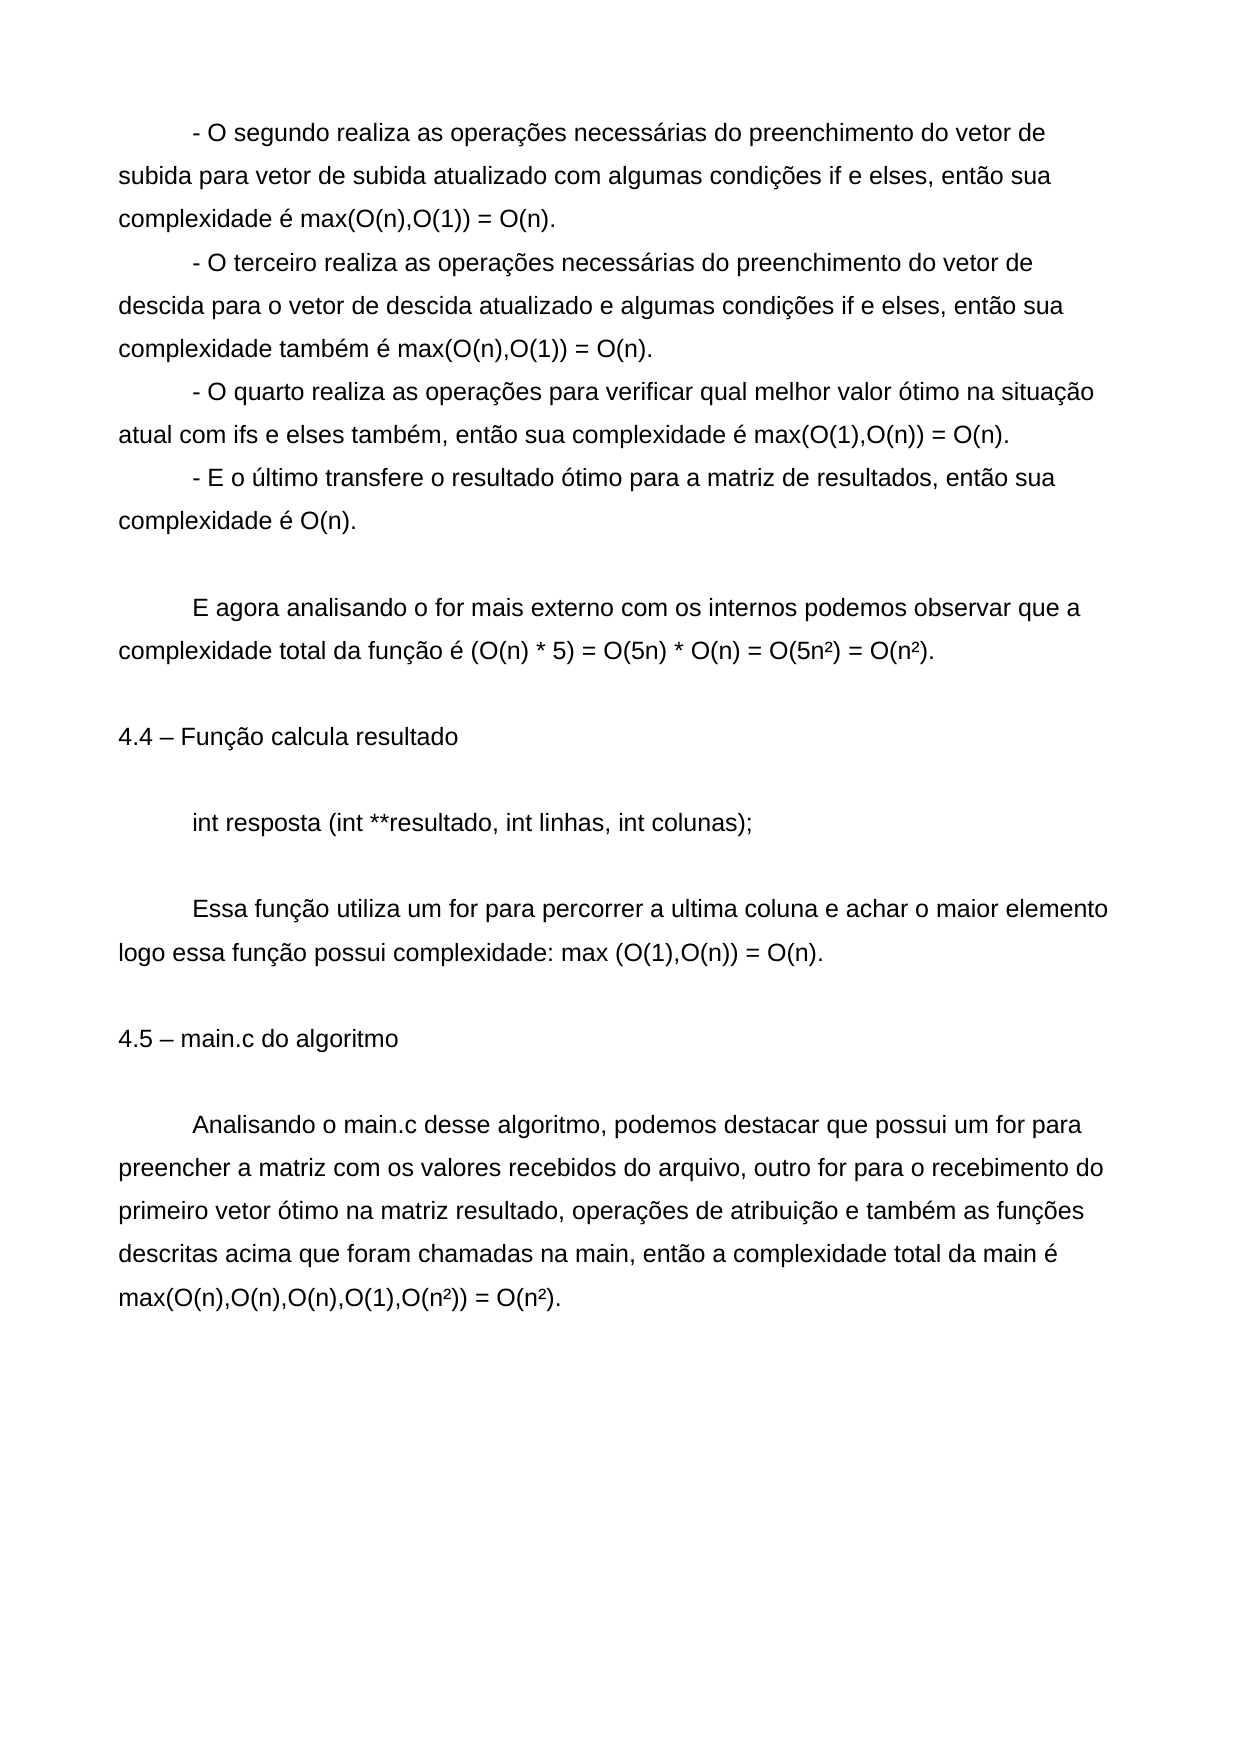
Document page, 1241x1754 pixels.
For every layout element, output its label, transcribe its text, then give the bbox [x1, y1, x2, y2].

text int resposta (int **resultado, int linhas, int colunas); [118, 808, 1122, 837]
text - O segundo realiza as operações necessárias do preenchimento do vetor de subida para vetor de subida atualizado com algumas condições if e elses, então sua complexidade é max(O(n),O(1)) = O(n). [118, 118, 1122, 233]
text 4.5 – main.c do algoritmo [118, 1024, 1122, 1052]
text - E o último transfere o resultado ótimo para a matriz de resultados, então sua complexidade é O(n). [118, 463, 1122, 535]
text 4.4 – Função calcula resultado [118, 722, 1122, 751]
text Essa função utiliza um for para percorrer a ultima coluna e achar o maior elemento logo essa função possui complexidade: max (O(1),O(n)) = O(n). [118, 894, 1122, 966]
text Analisando o main.c desse algoritmo, podemos destacar que possui um for para preencher a matriz com os valores recebidos do arquivo, outro for para o recebimento do primeiro vetor ótimo na matriz resultado, operações de atribuição e também as funções descritas acima que foram chamadas na main, então a complexidade total da main é max(O(n),O(n),O(n),O(1),O(n²)) = O(n²). [118, 1110, 1122, 1311]
text E agora analisando o for mais externo com os internos podemos observar que a complexidade total da função é (O(n) * 5) = O(5n) * O(n) = O(5n²) = O(n²). [118, 592, 1122, 664]
text - O quarto realiza as operações para verificar qual melhor valor ótimo na situação atual com ifs e elses também, então sua complexidade é max(O(1),O(n)) = O(n). [118, 377, 1122, 449]
text - O terceiro realiza as operações necessárias do preenchimento do vetor de descida para o vetor de descida atualizado e algumas condições if e elses, então sua complexidade também é max(O(n),O(1)) = O(n). [118, 247, 1122, 362]
